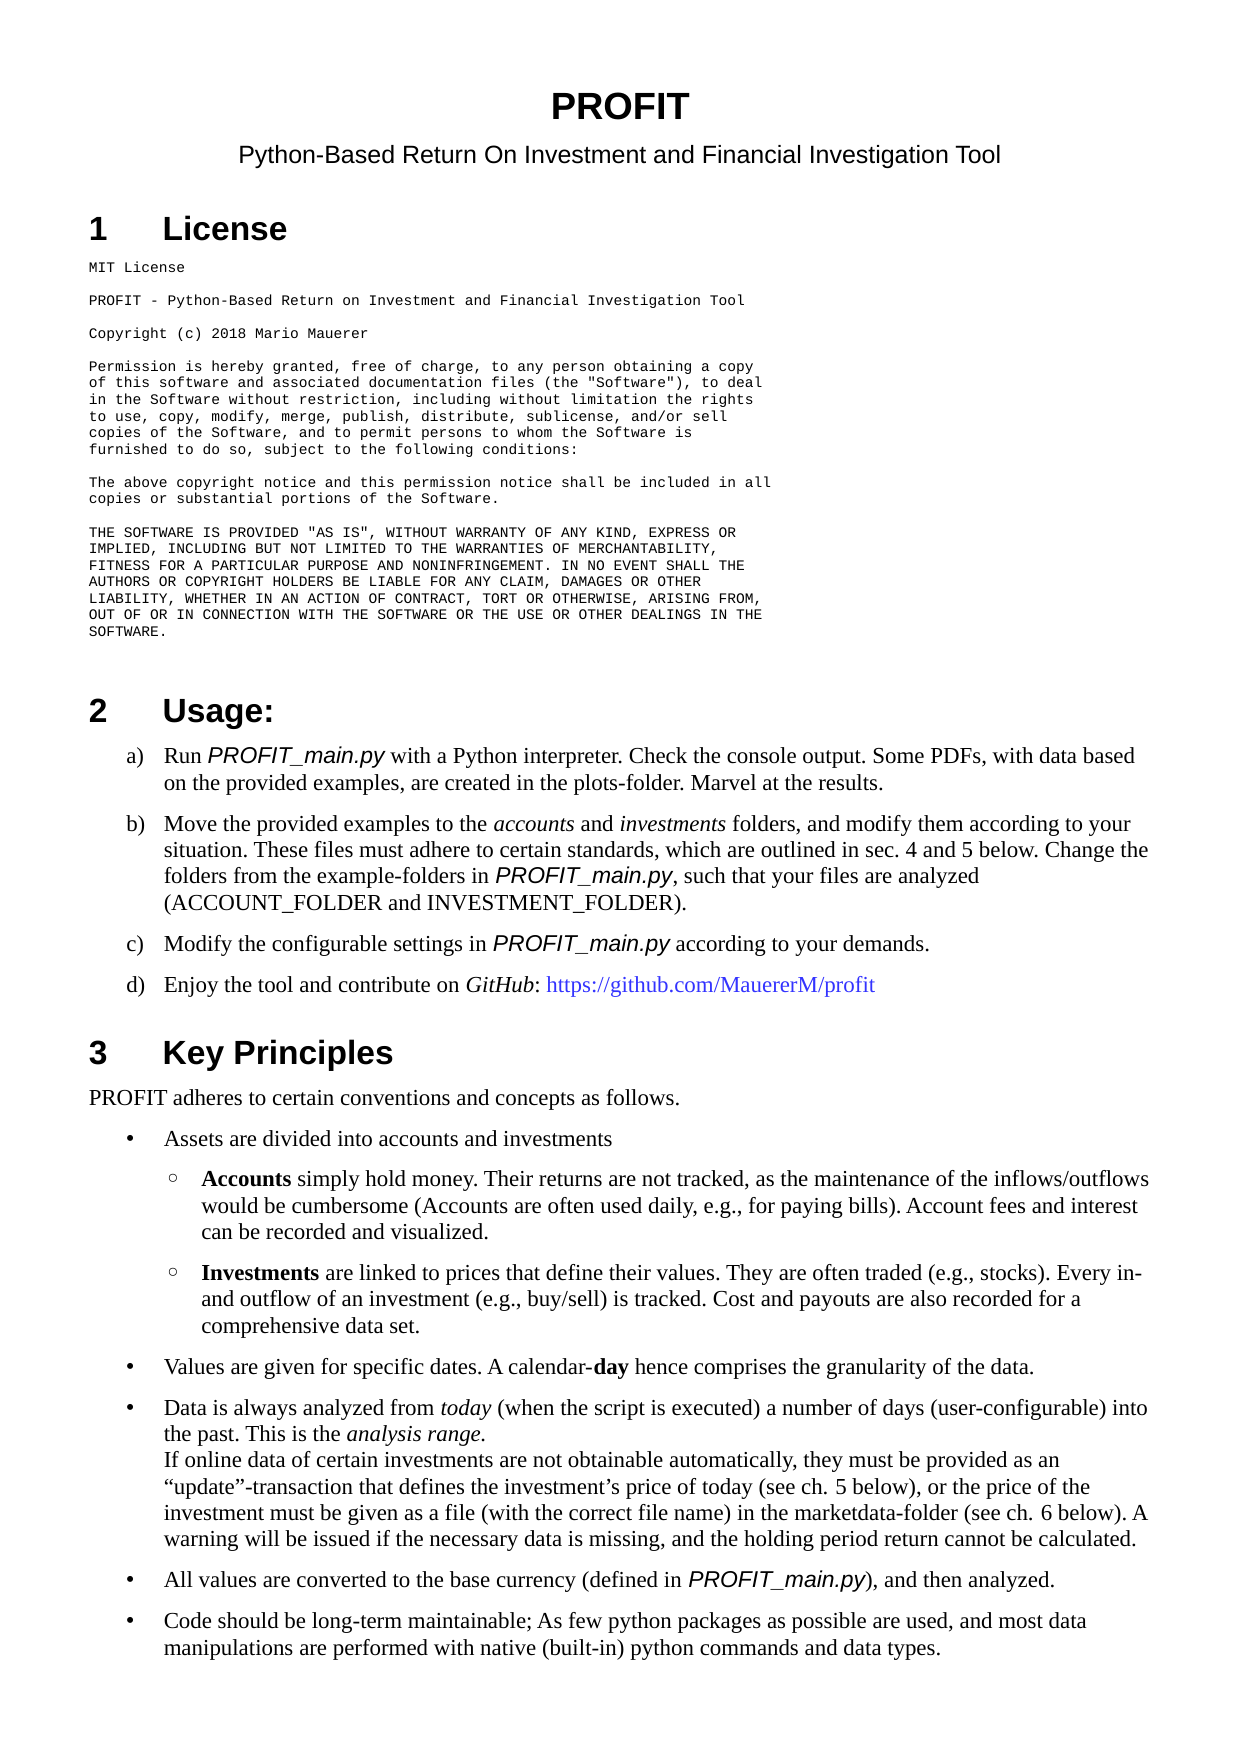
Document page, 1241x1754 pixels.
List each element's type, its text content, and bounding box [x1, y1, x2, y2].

text SOFTWARE. [88, 624, 1152, 641]
text THE SOFTWARE IS PROVIDED "AS IS", WITHOUT WARRANTY OF ANY KIND, EXPRESS OR [88, 525, 1152, 541]
text Permission is hereby granted, free of charge, to any person obtaining a copy [88, 359, 1152, 376]
text AUTHORS OR COPYRIGHT HOLDERS BE LIABLE FOR ANY CLAIM, DAMAGES OR OTHER [88, 574, 1152, 591]
text in the Software without restriction, including without limitation the rights [88, 392, 1152, 409]
text of this software and associated documentation files (the "Software"), to deal [88, 376, 1152, 392]
text FITNESS FOR A PARTICULAR PURPOSE AND NONINFRINGEMENT. IN NO EVENT SHALL THE [88, 558, 1152, 574]
text PROFIT - Python-Based Return on Investment and Financial Investigation Tool [88, 293, 1152, 309]
list Code should be long-term maintainable; As few python packages as possible are used, and most data manipulations are performed with native (built-in) python commands and data types. [126, 1607, 1152, 1660]
text MIT License [88, 260, 1152, 276]
text PROFIT adheres to certain conventions and concepts as follows. [88, 1084, 1152, 1110]
text OUT OF OR IN CONNECTION WITH THE SOFTWARE OR THE USE OR OTHER DEALINGS IN THE [88, 608, 1152, 624]
text Copyright (c) 2018 Mario Mauerer [88, 326, 1152, 343]
list Move the provided examples to the accounts and investments folders, and modify them according to your situation. These files must adhere to certain standards, which are outlined in sec. 4 and 5 below. Change the folders from the example-folders in PROFIT_main.py, such that your files are analyzed (ACCOUNT_FOLDER and INVESTMENT_FOLDER). [126, 809, 1152, 915]
list Investments are linked to prices that define their values. They are often traded (e.g., stocks). Every in- and outflow of an investment (e.g., buy/sell) is tracked. Cost and payouts are also recorded for a comprehensive data set. [163, 1259, 1152, 1338]
text The above copyright notice and this permission notice shall be included in all [88, 475, 1152, 492]
text copies or substantial portions of the Software. [88, 492, 1152, 508]
list All values are converted to the base currency (defined in PROFIT_main.py), and then analyzed. [126, 1566, 1152, 1593]
list Values are given for specific dates. A calendar-day hence comprises the granularity of the data. [126, 1353, 1152, 1379]
text to use, copy, modify, merge, publish, distribute, sublicense, and/or sell [88, 409, 1152, 425]
subtitle License [88, 209, 1152, 247]
list Run PROFIT_main.py with a Python interpreter. Check the console output. Some PDFs, with data based on the provided examples, are created in the plots-folder. Marvel at the results. [126, 742, 1152, 795]
list Accounts simply hold money. Their returns are not tracked, as the maintenance of the inflows/outflows would be cumbersome (Accounts are often used daily, e.g., for paying bills). Account fees and interest can be recorded and visualized. [163, 1166, 1152, 1244]
text LIABILITY, WHETHER IN AN ACTION OF CONTRACT, TORT OR OTHERWISE, ARISING FROM, [88, 591, 1152, 608]
text Python-Based Return On Investment and Financial Investigation Tool [88, 140, 1152, 169]
list Data is always analyzed from today (when the script is executed) a number of days (user-configurable) into the past. This is the analysis range. If online data of certain investments are not obtainable automatically, they must be provided as an “update”-transaction that defines the investment’s price of today (see ch. 5 below), or the price of the investment must be given as a file (with the correct file name) in the marketdata-folder (see ch. 6 below). A warning will be issued if the necessary data is missing, and the holding period return cannot be calculated. [126, 1394, 1152, 1552]
text furnished to do so, subject to the following conditions: [88, 442, 1152, 458]
subtitle Usage: [88, 691, 1152, 730]
list Modify the configurable settings in PROFIT_main.py according to your demands. [126, 930, 1152, 956]
text IMPLIED, INCLUDING BUT NOT LIMITED TO THE WARRANTIES OF MERCHANTABILITY, [88, 541, 1152, 558]
subtitle Key Principles [88, 1032, 1152, 1071]
subtitle PROFIT [88, 84, 1152, 128]
text copies of the Software, and to permit persons to whom the Software is [88, 425, 1152, 442]
list Assets are divided into accounts and investments [126, 1124, 1152, 1151]
list Enjoy the tool and contribute on GitHub: https://github.com/MauererM/profit [126, 971, 1152, 997]
